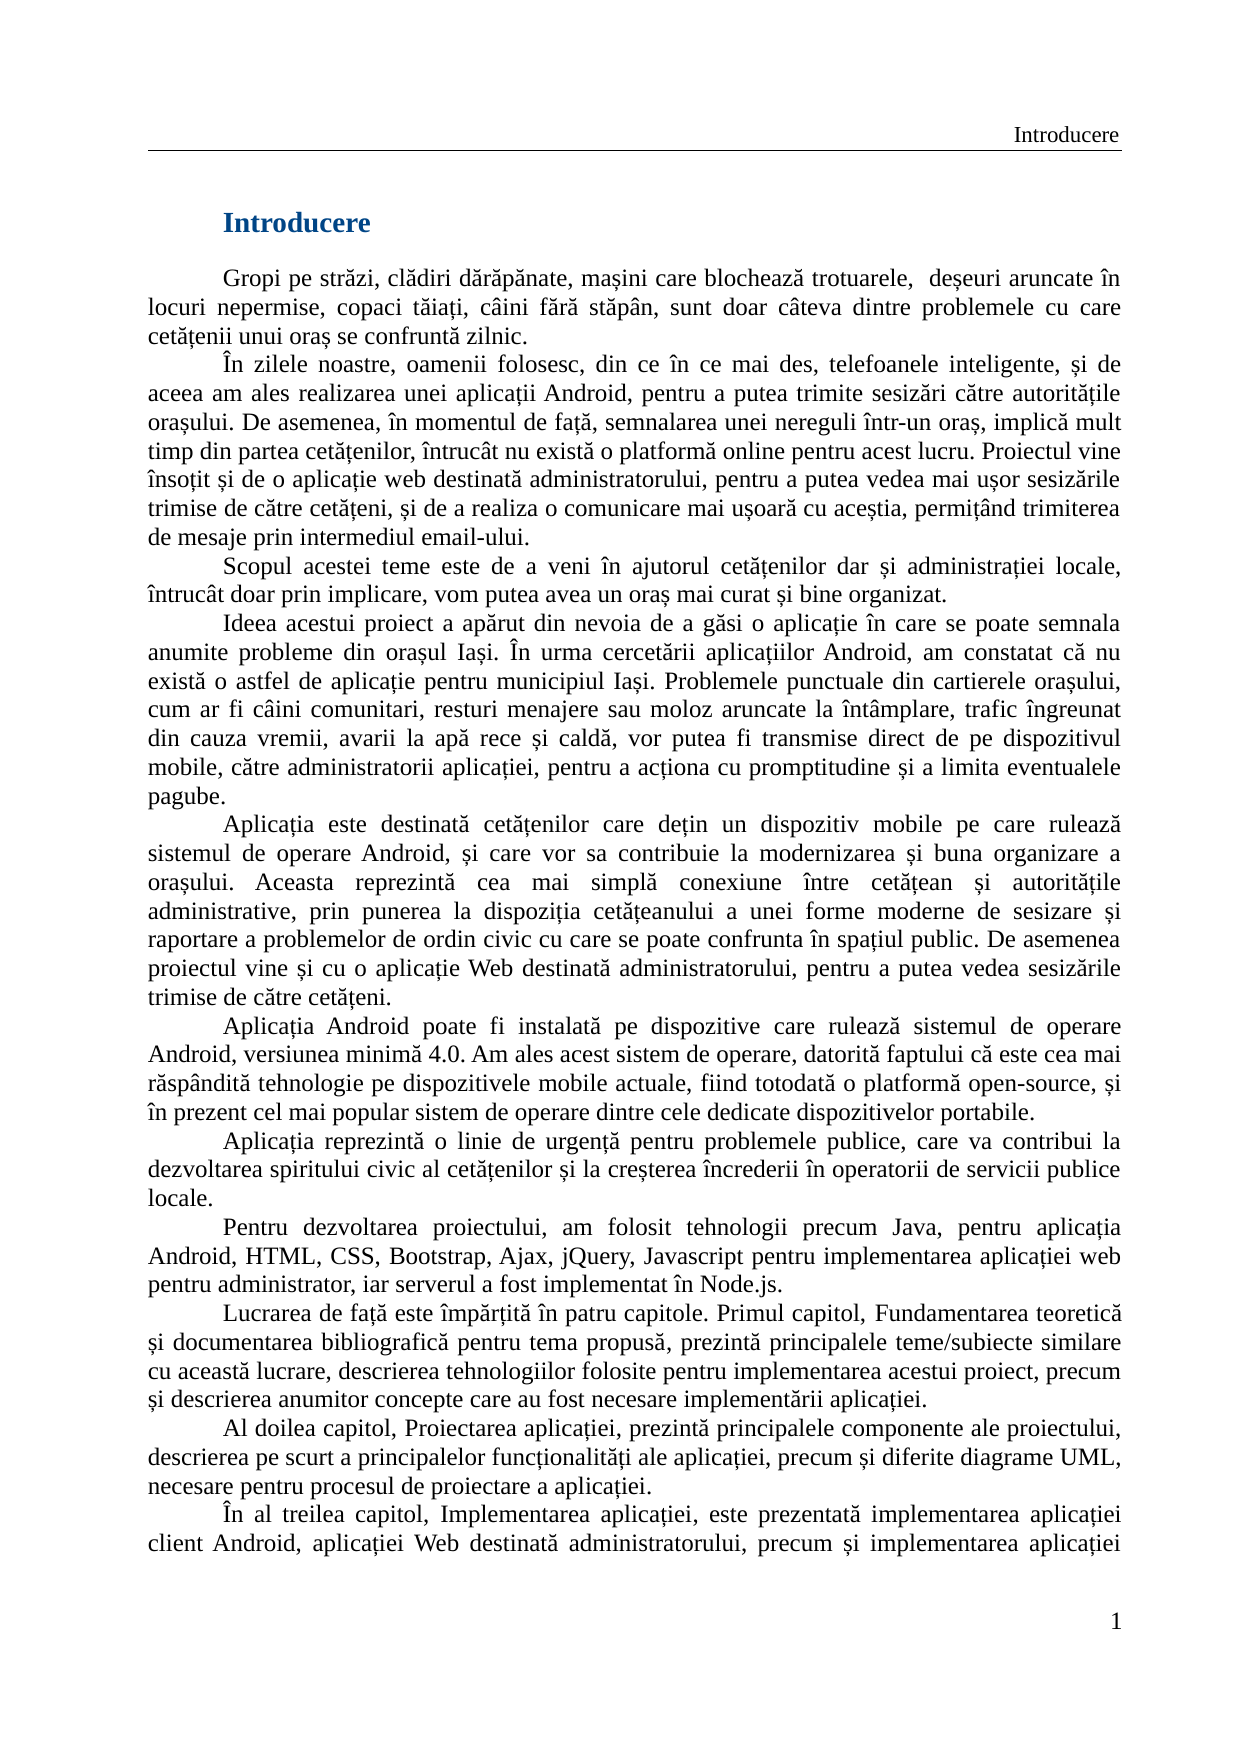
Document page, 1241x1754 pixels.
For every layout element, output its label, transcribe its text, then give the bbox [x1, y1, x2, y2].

text Gropi pe străzi, clădiri dărăpănate, mașini care blochează trotuarele, deșeuri aruncate în locuri nepermise, copaci tăiați, câini fără stăpân, sunt doar câteva dintre problemele cu care cetățenii unui oraș se confruntă zilnic. [148, 263, 1122, 349]
text Pentru dezvoltarea proiectului, am folosit tehnologii precum Java, pentru aplicația Android, HTML, CSS, Bootstrap, Ajax, jQuery, Javascript pentru implementarea aplicației web pentru administrator, iar serverul a fost implementat în Node.js. [148, 1212, 1122, 1298]
text Aplicația reprezintă o linie de urgență pentru problemele publice, care va contribui la dezvoltarea spiritului civic al cetățenilor și la creșterea încrederii în operatorii de servicii publice locale. [148, 1126, 1122, 1212]
text Al doilea capitol, Proiectarea aplicației, prezintă principalele componente ale proiectului, descrierea pe scurt a principalelor funcționalități ale aplicației, precum și diferite diagrame UML, necesare pentru procesul de proiectare a aplicației. [148, 1413, 1122, 1499]
text Lucrarea de față este împărțită în patru capitole. Primul capitol, Fundamentarea teoretică și documentarea bibliografică pentru tema propusă, prezintă principalele teme/subiecte similare cu această lucrare, descrierea tehnologiilor folosite pentru implementarea acestui proiect, precum și descrierea anumitor concepte care au fost necesare implementării aplicației. [148, 1298, 1122, 1413]
text Ideea acestui proiect a apărut din nevoia de a găsi o aplicație în care se poate semnala anumite probleme din orașul Iași. În urma cercetării aplicațiilor Android, am constatat că nu există o astfel de aplicație pentru municipiul Iași. Problemele punctuale din cartierele orașului, cum ar fi câini comunitari, resturi menajere sau moloz aruncate la întâmplare, trafic îngreunat din cauza vremii, avarii la apă rece și caldă, vor putea fi transmise direct de pe dispozitivul mobile, către administratorii aplicației, pentru a acționa cu promptitudine și a limita eventualele pagube. [148, 608, 1122, 809]
text În al treilea capitol, Implementarea aplicației, este prezentată implementarea aplicației client Android, aplicației Web destinată administratorului, precum și implementarea aplicației [148, 1499, 1122, 1557]
text Scopul acestei teme este de a veni în ajutorul cetățenilor dar și administrației locale, întrucât doar prin implicare, vom putea avea un oraș mai curat și bine organizat. [148, 551, 1122, 608]
text Aplicația este destinată cetățenilor care dețin un dispozitiv mobile pe care rulează sistemul de operare Android, și care vor sa contribuie la modernizarea și buna organizare a orașului. Aceasta reprezintă cea mai simplă conexiune între cetățean și autoritățile administrative, prin punerea la dispoziția cetățeanului a unei forme moderne de sesizare și raportare a problemelor de ordin civic cu care se poate confrunta în spațiul public. De asemenea proiectul vine și cu o aplicație Web destinată administratorului, pentru a putea vedea sesizările trimise de către cetățeni. [148, 809, 1122, 1011]
text În zilele noastre, oamenii folosesc, din ce în ce mai des, telefoanele inteligente, și de aceea am ales realizarea unei aplicații Android, pentru a putea trimite sesizări către autoritățile orașului. De asemenea, în momentul de față, semnalarea unei nereguli într-un oraș, implică mult timp din partea cetățenilor, întrucât nu există o platformă online pentru acest lucru. Proiectul vine însoțit și de o aplicație web destinată administratorului, pentru a putea vedea mai ușor sesizările trimise de către cetățeni, și de a realiza o comunicare mai ușoară cu aceștia, permițând trimiterea de mesaje prin intermediul email-ului. [148, 349, 1122, 551]
text Aplicația Android poate fi instalată pe dispozitive care rulează sistemul de operare Android, versiunea minimă 4.0. Am ales acest sistem de operare, datorită faptului că este cea mai răspândită tehnologie pe dispozitivele mobile actuale, fiind totodată o platformă open-source, și în prezent cel mai popular sistem de operare dintre cele dedicate dispozitivelor portabile. [148, 1011, 1122, 1126]
subtitle Introducere [148, 205, 1122, 238]
